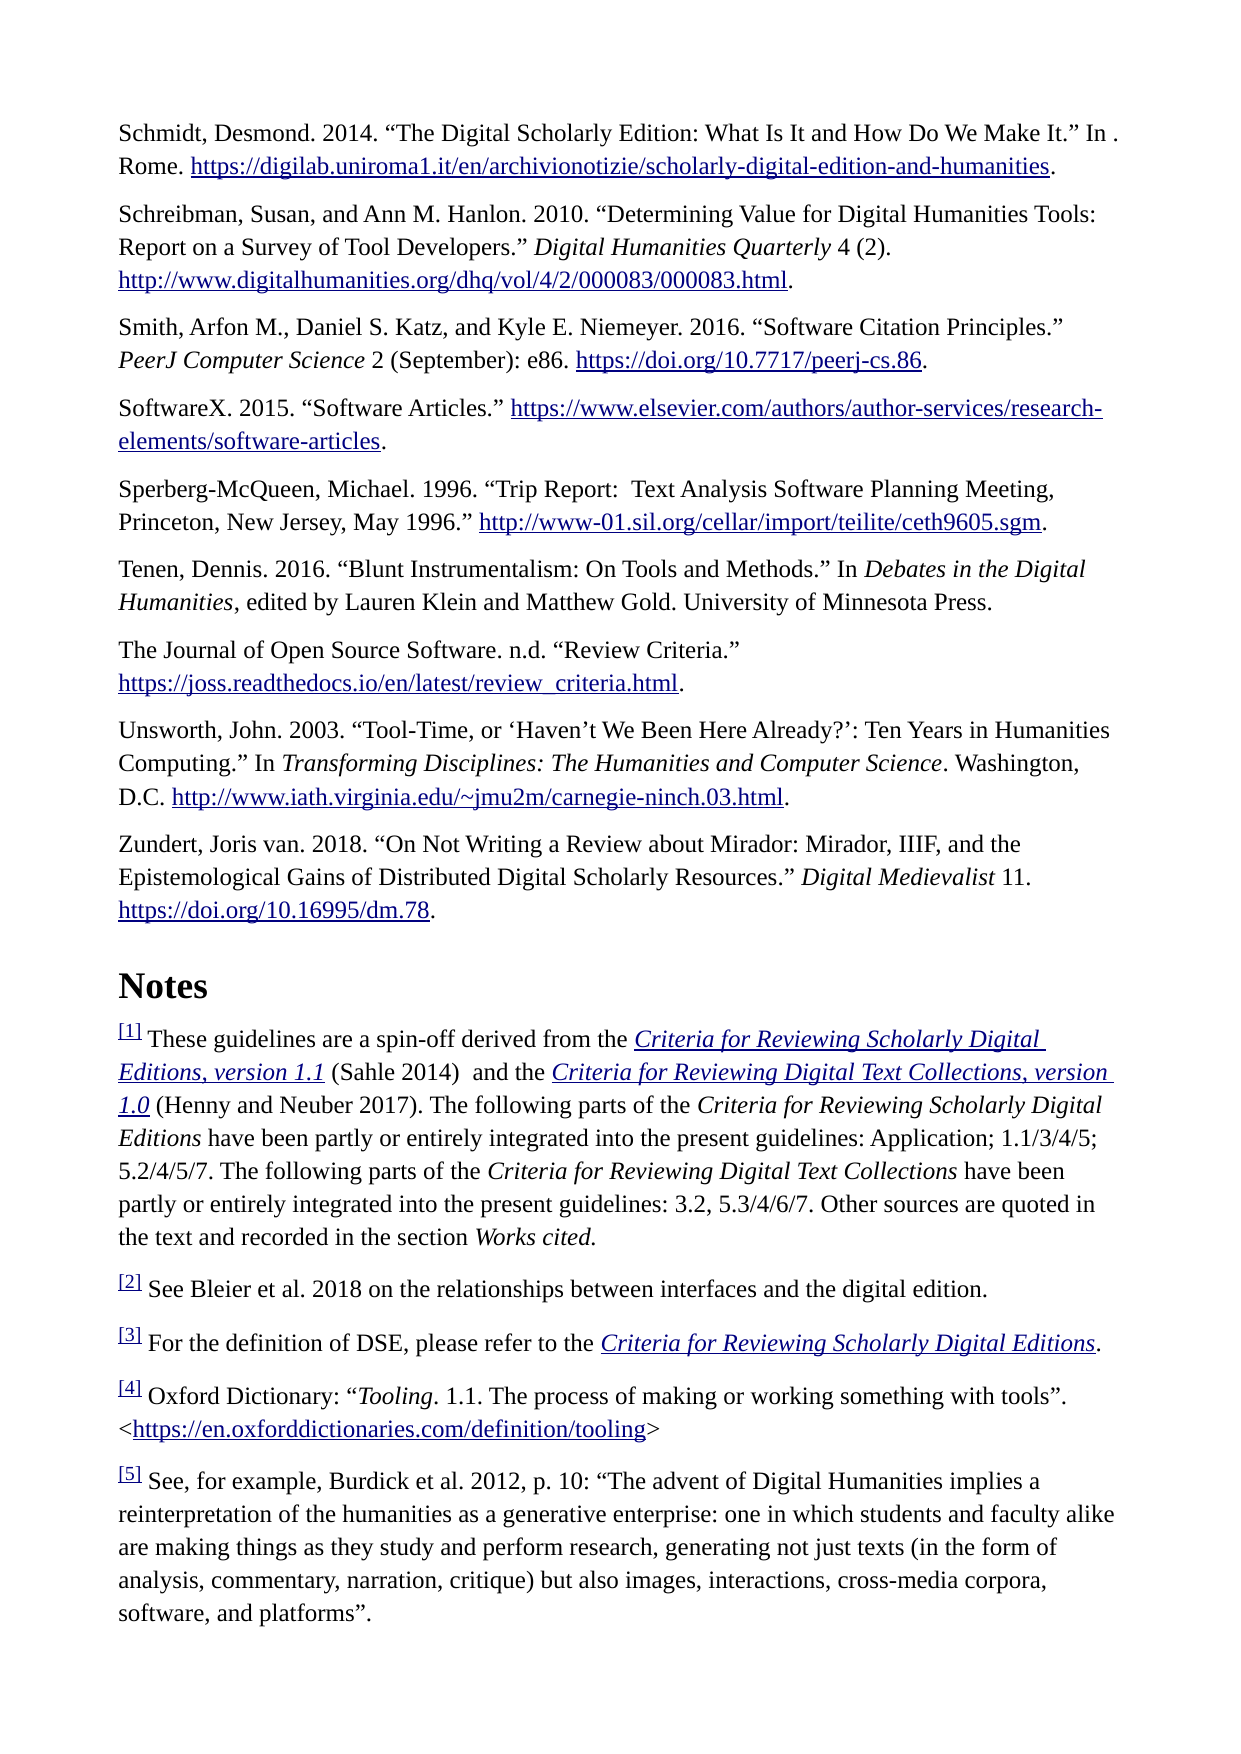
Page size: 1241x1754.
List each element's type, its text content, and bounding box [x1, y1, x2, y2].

text Schreibman, Susan, and Ann M. Hanlon. 2010. “Determining Value for Digital Humanities Tools: Report on a Survey of Tool Developers.” Digital Humanities Quarterly 4 (2). http://www.digitalhumanities.org/dhq/vol/4/2/000083/000083.html. [118, 199, 1122, 293]
text Smith, Arfon M., Daniel S. Katz, and Kyle E. Niemeyer. 2016. “Software Citation Principles.” PeerJ Computer Science 2 (September): e86. https://doi.org/10.7717/peerj-cs.86. [118, 312, 1122, 374]
text SoftwareX. 2015. “Software Articles.” https://www.elsevier.com/authors/author-services/research-elements/software-articles. [118, 393, 1122, 455]
text [4] Oxford Dictionary: “Tooling. 1.1. The process of making or working something with tools”. <https://en.oxforddictionaries.com/definition/tooling> [118, 1376, 1122, 1443]
text [1] These guidelines are a spin-off derived from the Criteria for Reviewing Scholarly Digital Editions, version 1.1 (Sahle 2014) and the Criteria for Reviewing Digital Text Collections, version 1.0 (Henny and Neuber 2017). The following parts of the Criteria for Reviewing Scholarly Digital Editions have been partly or entirely integrated into the present guidelines: Application; 1.1/3/4/5; 5.2/4/5/7. The following parts of the Criteria for Reviewing Digital Text Collections have been partly or entirely integrated into the present guidelines: 3.2, 5.3/4/6/7. Other sources are quoted in the text and recorded in the section Works cited. [118, 1019, 1122, 1251]
text The Journal of Open Source Software. n.d. “Review Criteria.” https://joss.readthedocs.io/en/latest/review_criteria.html. [118, 635, 1122, 697]
text Sperberg-McQueen, Michael. 1996. “Trip Report: Text Analysis Software Planning Meeting, Princeton, New Jersey, May 1996.” http://www-01.sil.org/cellar/import/teilite/ceth9605.sgm. [118, 474, 1122, 535]
text Zundert, Joris van. 2018. “On Not Writing a Review about Mirador: Mirador, IIIF, and the Epistemological Gains of Distributed Digital Scholarly Resources.” Digital Medievalist 11. https://doi.org/10.16995/dm.78. [118, 829, 1122, 924]
text Schmidt, Desmond. 2014. “The Digital Scholarly Edition: What Is It and How Do We Make It.” In . Rome. https://digilab.uniroma1.it/en/archivionotizie/scholarly-digital-edition-and-humanities. [118, 118, 1122, 180]
text Tenen, Dennis. 2016. “Blunt Instrumentalism: On Tools and Methods.” In Debates in the Digital Humanities, edited by Lauren Klein and Matthew Gold. University of Minnesota Press. [118, 554, 1122, 616]
text [5] See, for example, Burdick et al. 2012, p. 10: “The advent of Digital Humanities implies a reinterpretation of the humanities as a generative enterprise: one in which students and faculty alike are making things as they study and perform research, generating not just texts (in the form of analysis, commentary, narration, critique) but also images, interactions, cross-media corpora, software, and platforms”. [118, 1461, 1122, 1627]
subtitle Notes [118, 964, 1122, 1007]
text [2] See Bleier et al. 2018 on the relationships between interfaces and the digital edition. [118, 1270, 1122, 1303]
text Unsworth, John. 2003. “Tool-Time, or ‘Haven’t We Been Here Already?’: Ten Years in Humanities Computing.” In Transforming Disciplines: The Humanities and Computer Science. Washington, D.C. http://www.iath.virginia.edu/~jmu2m/carnegie-ninch.03.html. [118, 716, 1122, 810]
text [3] For the definition of DSE, please refer to the Criteria for Reviewing Scholarly Digital Editions. [118, 1323, 1122, 1356]
